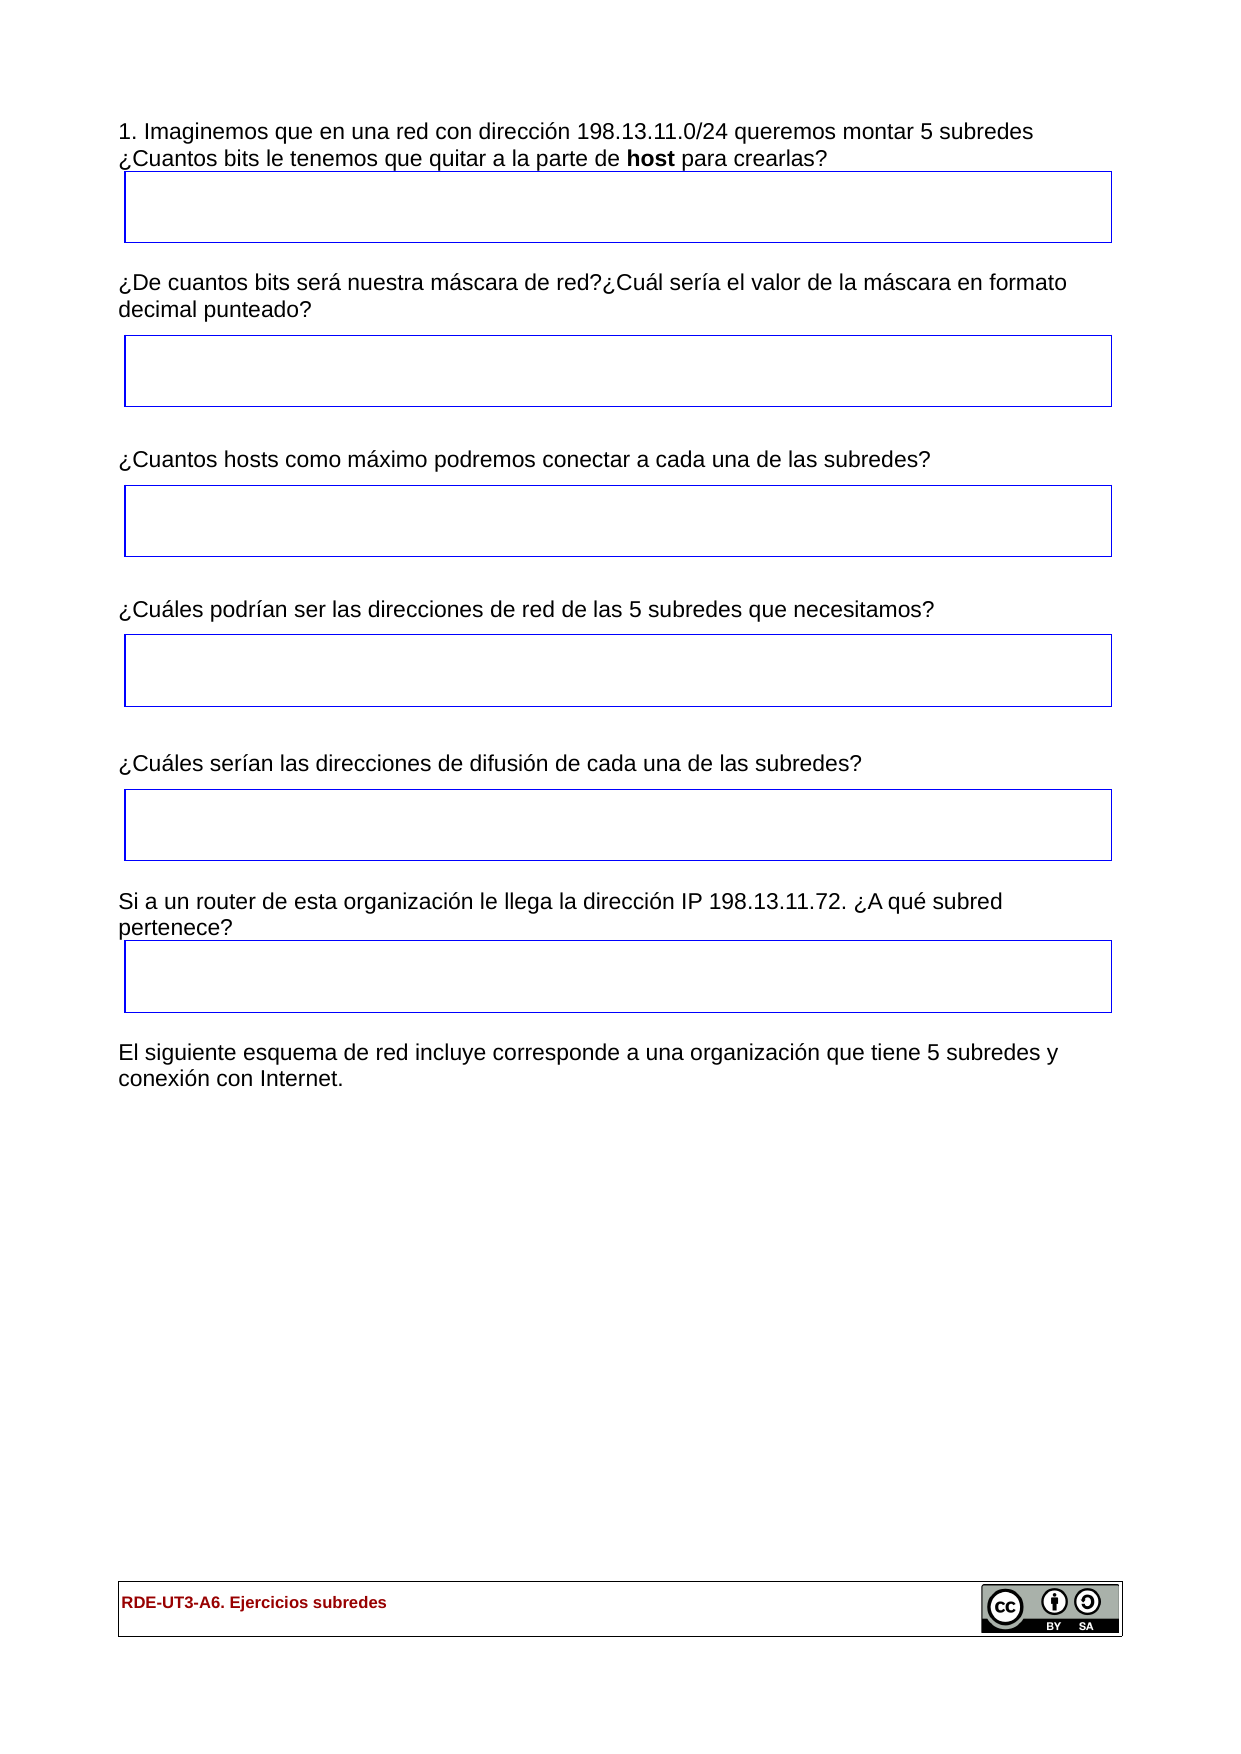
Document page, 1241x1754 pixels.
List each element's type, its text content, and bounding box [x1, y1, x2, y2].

table_header [126, 172, 1111, 242]
table_header [126, 941, 1111, 1012]
table_header [126, 336, 1111, 406]
table_header [126, 790, 1111, 860]
text ¿Cuáles podrían ser las direcciones de red de las 5 subredes que necesitamos? [118, 596, 1122, 622]
text 1. Imaginemos que en una red con dirección 198.13.11.0/24 queremos montar 5 subredes ¿Cuantos bits le tenemos que quitar a la parte de host para crearlas? [118, 118, 1122, 171]
text ¿Cuantos hosts como máximo podremos conectar a cada una de las subredes? [118, 446, 1122, 472]
text ¿De cuantos bits será nuestra máscara de red?¿Cuál sería el valor de la máscara en formato decimal punteado? [118, 269, 1122, 322]
text El siguiente esquema de red incluye corresponde a una organización que tiene 5 subredes y conexión con Internet. [118, 1039, 1122, 1092]
table_header [126, 635, 1111, 706]
text ¿Cuáles serían las direcciones de difusión de cada una de las subredes? [118, 750, 1122, 777]
picture [981, 1584, 1119, 1633]
table_header [126, 486, 1111, 556]
text Si a un router de esta organización le llega la dirección IP 198.13.11.72. ¿A qué subred pertenece? [118, 888, 1122, 940]
